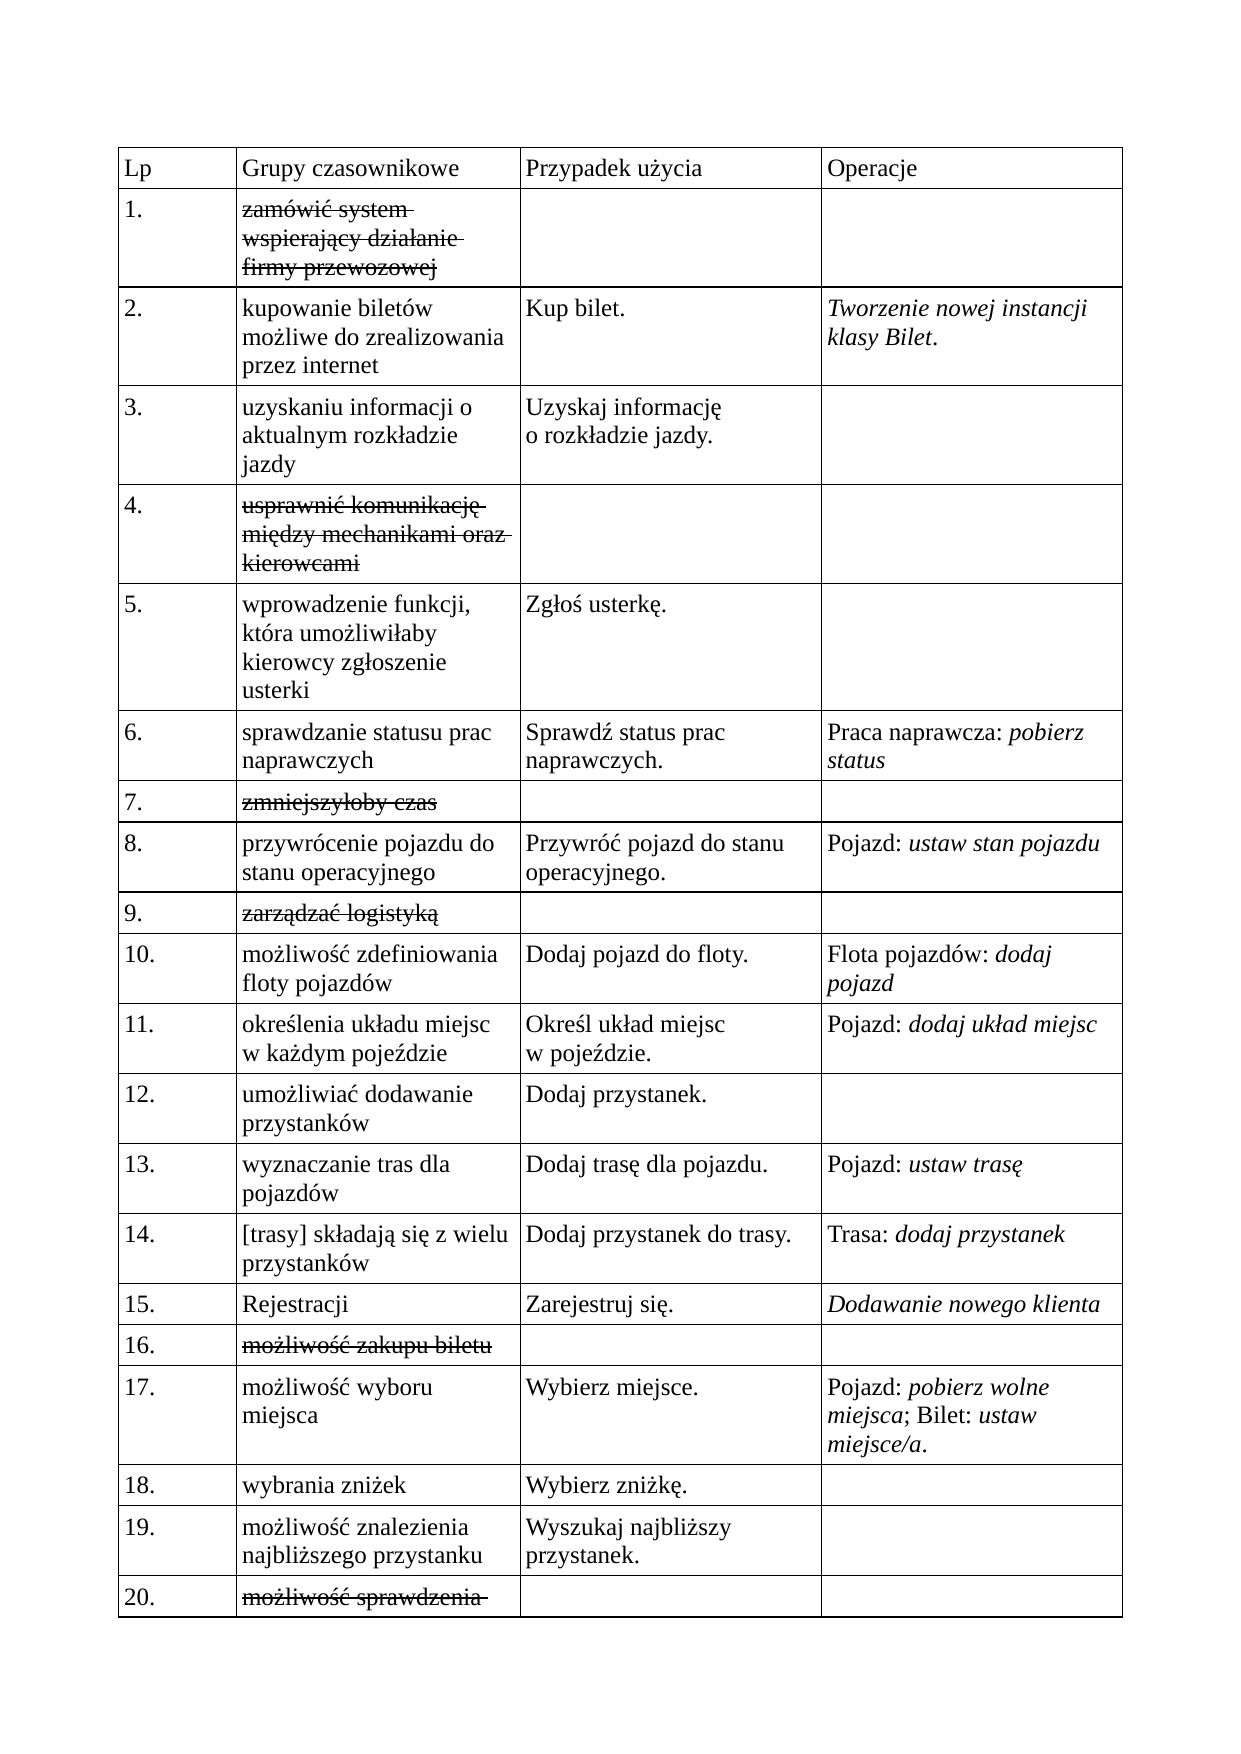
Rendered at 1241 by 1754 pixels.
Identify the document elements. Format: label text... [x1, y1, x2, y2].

table_cell 15. [119, 1284, 236, 1324]
table_cell 9. [119, 893, 236, 933]
table_cell 2. [119, 288, 236, 385]
table_cell wyznaczanie tras dla pojazdów [237, 1144, 520, 1213]
table_cell Pojazd: dodaj układ miejsc [822, 1004, 1122, 1073]
table_cell wybrania zniżek [237, 1465, 520, 1505]
table_cell [822, 893, 1122, 933]
table_cell [822, 1074, 1122, 1143]
table_cell [822, 1576, 1122, 1616]
table_cell możliwość zakupu biletu [237, 1325, 520, 1365]
table_cell Zarejestruj się. [521, 1284, 821, 1324]
table_cell [822, 189, 1122, 286]
table_cell Dodaj przystanek. [521, 1074, 821, 1143]
table_cell możliwość zdefiniowania floty pojazdów [237, 934, 520, 1003]
table_cell możliwość wyboru miejsca [237, 1366, 520, 1464]
table_cell Dodaj trasę dla pojazdu. [521, 1144, 821, 1213]
table_cell 17. [119, 1366, 236, 1464]
table_cell 4. [119, 485, 236, 583]
table_cell Kup bilet. [521, 288, 821, 385]
table_cell przywrócenie pojazdu do stanu operacyjnego [237, 823, 520, 891]
table_cell umożliwiać dodawanie przystanków [237, 1074, 520, 1143]
table_cell 7. [119, 781, 236, 821]
table_cell 8. [119, 823, 236, 891]
table_cell 20. [119, 1576, 236, 1616]
table_header Grupy czasownikowe [237, 148, 520, 188]
table_cell [521, 893, 821, 933]
table_cell [822, 485, 1122, 583]
table_cell 19. [119, 1506, 236, 1575]
table_cell Zgłoś usterkę. [521, 584, 821, 710]
table_cell Tworzenie nowej instancji klasy Bilet. [822, 288, 1122, 385]
table_cell 10. [119, 934, 236, 1003]
table_cell Pojazd: ustaw trasę [822, 1144, 1122, 1213]
table_cell [822, 1325, 1122, 1365]
table_cell Rejestracji [237, 1284, 520, 1324]
table_header Lp [119, 148, 236, 188]
table_cell [822, 386, 1122, 484]
table_cell [521, 189, 821, 286]
table_cell Pojazd: pobierz wolne miejsca; Bilet: ustaw miejsce/a. [822, 1366, 1122, 1464]
table_cell Wybierz zniżkę. [521, 1465, 821, 1505]
table_cell Sprawdź status prac naprawczych. [521, 711, 821, 780]
table_cell [822, 1465, 1122, 1505]
table_cell Dodawanie nowego klienta [822, 1284, 1122, 1324]
table_cell zamówić system wspierający działanie firmy przewozowej [237, 189, 520, 286]
table_cell 14. [119, 1214, 236, 1283]
table_cell wprowadzenie funkcji, która umożliwiłaby kierowcy zgłoszenie usterki [237, 584, 520, 710]
table_cell 11. [119, 1004, 236, 1073]
table_cell uzyskaniu informacji o aktualnym rozkładzie jazdy [237, 386, 520, 484]
table_cell Dodaj przystanek do trasy. [521, 1214, 821, 1283]
table_cell Wybierz miejsce. [521, 1366, 821, 1464]
table_cell sprawdzanie statusu prac naprawczych [237, 711, 520, 780]
table_cell Flota pojazdów: dodaj pojazd [822, 934, 1122, 1003]
table_cell Wyszukaj najbliższy przystanek. [521, 1506, 821, 1575]
table_cell [521, 1325, 821, 1365]
table_cell usprawnić komunikację między mechanikami oraz kierowcami [237, 485, 520, 583]
table_cell 12. [119, 1074, 236, 1143]
table_cell 1. [119, 189, 236, 286]
table_cell Określ układ miejsc w pojeździe. [521, 1004, 821, 1073]
table_cell 3. [119, 386, 236, 484]
table_cell 16. [119, 1325, 236, 1365]
table_cell [822, 1506, 1122, 1575]
table_cell [trasy] składają się z wielu przystanków [237, 1214, 520, 1283]
table_cell możliwość sprawdzenia [237, 1576, 520, 1616]
table_cell zmniejszyłoby czas [237, 781, 520, 821]
table_cell Dodaj pojazd do floty. [521, 934, 821, 1003]
table_cell [822, 584, 1122, 710]
table_cell Praca naprawcza: pobierz status [822, 711, 1122, 780]
table_header Operacje [822, 148, 1122, 188]
table_cell Uzyskaj informację o rozkładzie jazdy. [521, 386, 821, 484]
table_cell [822, 781, 1122, 821]
table_cell 13. [119, 1144, 236, 1213]
table_cell możliwość znalezienia najbliższego przystanku [237, 1506, 520, 1575]
table_cell Trasa: dodaj przystanek [822, 1214, 1122, 1283]
table_cell [521, 485, 821, 583]
table_cell [521, 781, 821, 821]
table_cell zarządzać logistyką [237, 893, 520, 933]
table_cell [521, 1576, 821, 1616]
table_cell Przywróć pojazd do stanu operacyjnego. [521, 823, 821, 891]
table_header Przypadek użycia [521, 148, 821, 188]
table_cell 5. [119, 584, 236, 710]
table_cell 6. [119, 711, 236, 780]
table_cell określenia układu miejsc w każdym pojeździe [237, 1004, 520, 1073]
table_cell Pojazd: ustaw stan pojazdu [822, 823, 1122, 891]
table_cell kupowanie biletów możliwe do zrealizowania przez internet [237, 288, 520, 385]
table_cell 18. [119, 1465, 236, 1505]
